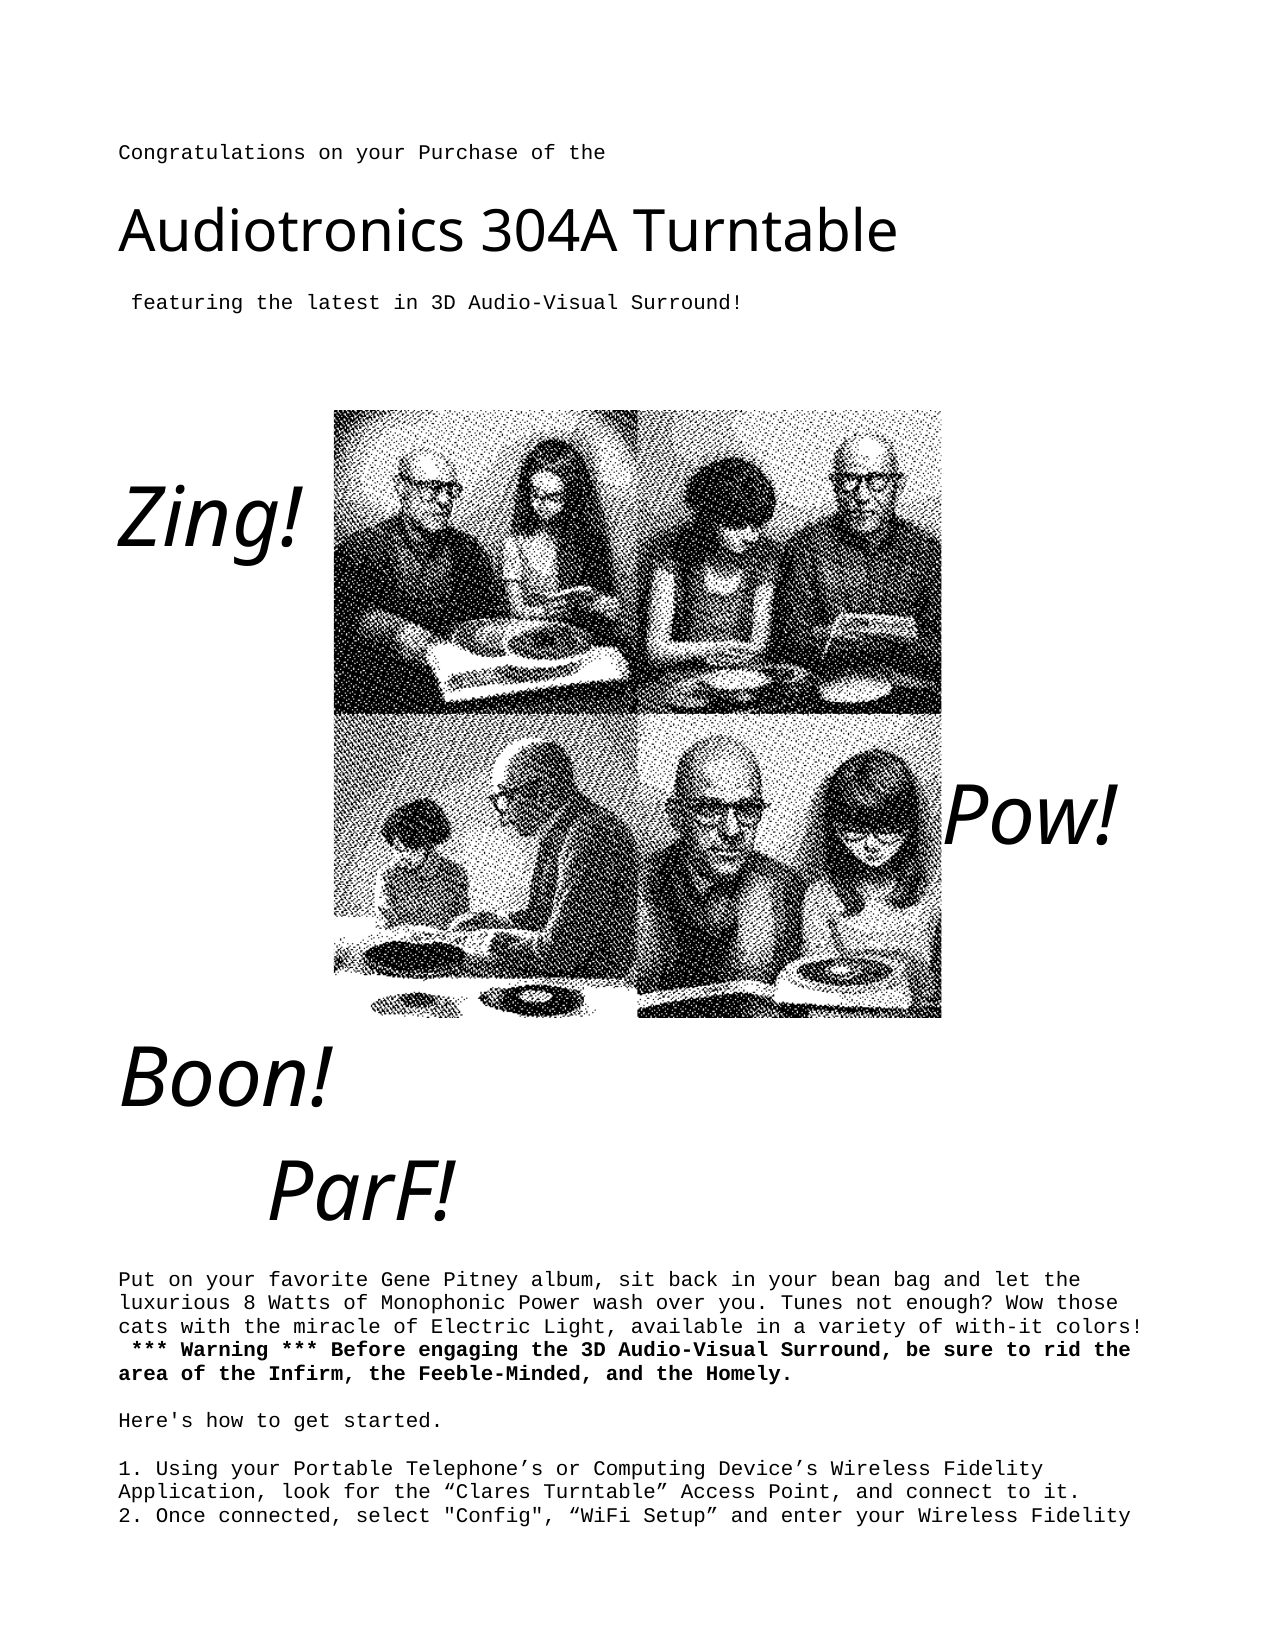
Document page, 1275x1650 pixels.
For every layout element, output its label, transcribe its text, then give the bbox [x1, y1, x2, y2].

text [118, 642, 333, 869]
text Pow! [942, 642, 1157, 869]
text ParF! [118, 1131, 1157, 1245]
picture [333, 410, 942, 1018]
text Zing! [118, 458, 333, 595]
text Congratulations on your Purchase of the [118, 142, 1157, 165]
text [942, 458, 1157, 595]
text *** Warning *** Before engaging the 3D Audio-Visual Surround, be sure to rid the area of the Infirm, the Feeble-Minded, and the Homely. Here's how to get started. 1. Using your Portable Telephone’s or Computing Device’s Wireless Fidelity Application, look for the “Clares Turntable” Access Point, and connect to it. 2. Once connected, select "Config", “WiFi Setup” and enter your Wireless Fidelity [118, 1339, 1157, 1529]
text Boon! [118, 983, 1157, 1131]
text Put on your favorite Gene Pitney album, sit back in your bean bag and let the luxurious 8 Watts of Monophonic Power wash over you. Tunes not enough? Wow those cats with the miracle of Electric Light, available in a variety of with-it colors! [118, 1268, 1157, 1339]
text featuring the latest in 3D Audio-Visual Surround! [118, 292, 1157, 339]
text Audiotronics 304A Turntable [118, 189, 1157, 268]
